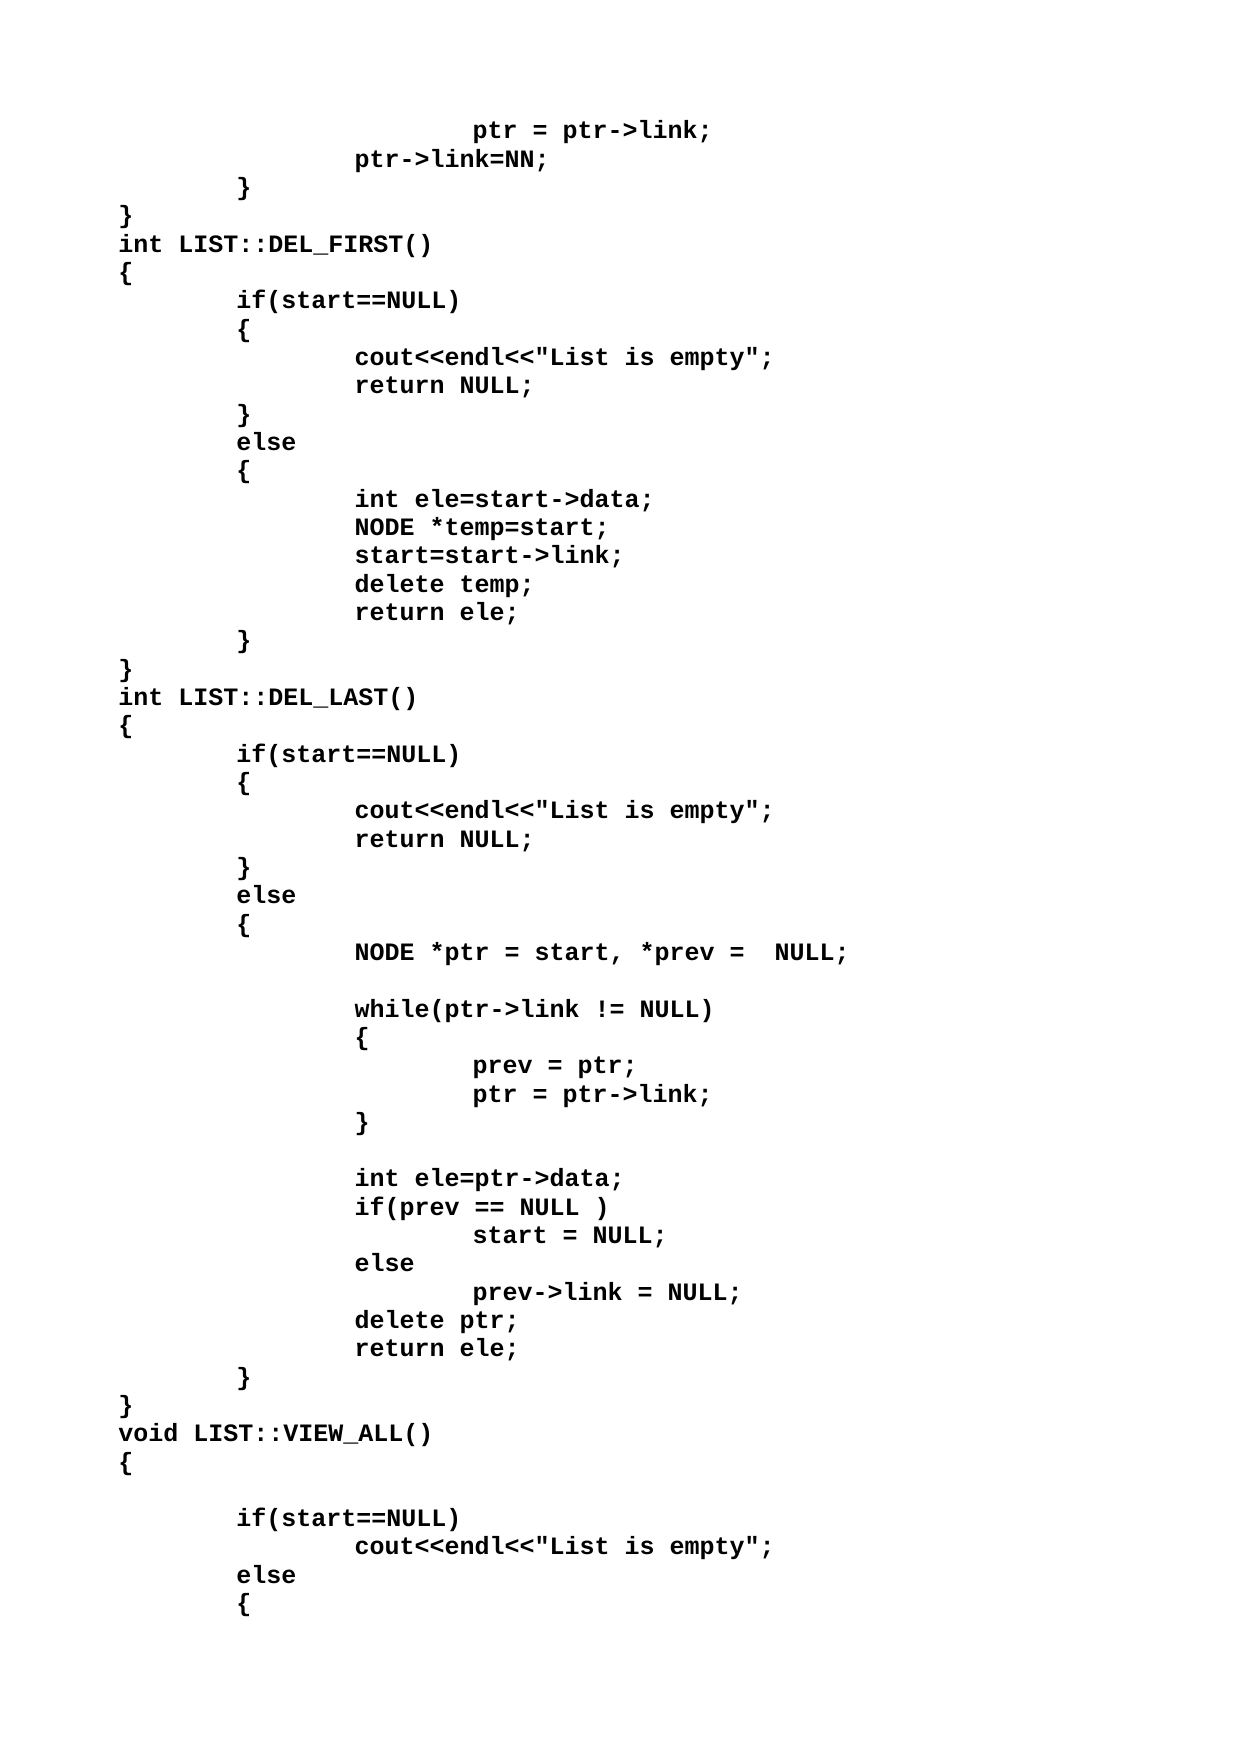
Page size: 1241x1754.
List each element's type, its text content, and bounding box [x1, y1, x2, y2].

text } [118, 855, 1122, 883]
text cout<<endl<<"List is empty"; [118, 1534, 1122, 1562]
text cout<<endl<<"List is empty"; [118, 798, 1122, 826]
text prev->link = NULL; [118, 1279, 1122, 1307]
text } [118, 401, 1122, 430]
text return ele; [118, 1336, 1122, 1364]
text else [118, 430, 1122, 458]
text delete ptr; [118, 1307, 1122, 1336]
text { [118, 1024, 1122, 1053]
text int LIST::DEL_FIRST() [118, 231, 1122, 260]
text NODE *temp=start; [118, 515, 1122, 543]
text { [118, 316, 1122, 345]
text { [118, 1591, 1122, 1619]
text if(start==NULL) [118, 288, 1122, 316]
text cout<<endl<<"List is empty"; [118, 345, 1122, 373]
text } [118, 203, 1122, 231]
text if(start==NULL) [118, 741, 1122, 770]
text else [118, 1251, 1122, 1279]
text delete temp; [118, 571, 1122, 600]
text NODE *ptr = start, *prev = NULL; [118, 940, 1122, 968]
text ptr = ptr->link; [118, 1081, 1122, 1109]
text int LIST::DEL_LAST() [118, 685, 1122, 713]
text else [118, 1562, 1122, 1591]
text prev = ptr; [118, 1053, 1122, 1081]
text { [118, 770, 1122, 798]
text return ele; [118, 600, 1122, 628]
text { [118, 458, 1122, 486]
text { [118, 713, 1122, 741]
text return NULL; [118, 826, 1122, 855]
text } [118, 628, 1122, 656]
text void LIST::VIEW_ALL() [118, 1421, 1122, 1449]
text { [118, 260, 1122, 288]
text ptr = ptr->link; [118, 118, 1122, 146]
text int ele=start->data; [118, 486, 1122, 515]
text start = NULL; [118, 1222, 1122, 1251]
text } [118, 1392, 1122, 1421]
text } [118, 175, 1122, 203]
text start=start->link; [118, 543, 1122, 571]
text } [118, 656, 1122, 685]
text if(start==NULL) [118, 1506, 1122, 1534]
text else [118, 883, 1122, 911]
text return NULL; [118, 373, 1122, 401]
text if(prev == NULL ) [118, 1194, 1122, 1222]
text } [118, 1109, 1122, 1138]
text { [118, 911, 1122, 940]
text ptr->link=NN; [118, 146, 1122, 175]
text { [118, 1449, 1122, 1477]
text while(ptr->link != NULL) [118, 996, 1122, 1024]
text int ele=ptr->data; [118, 1166, 1122, 1194]
text } [118, 1364, 1122, 1392]
